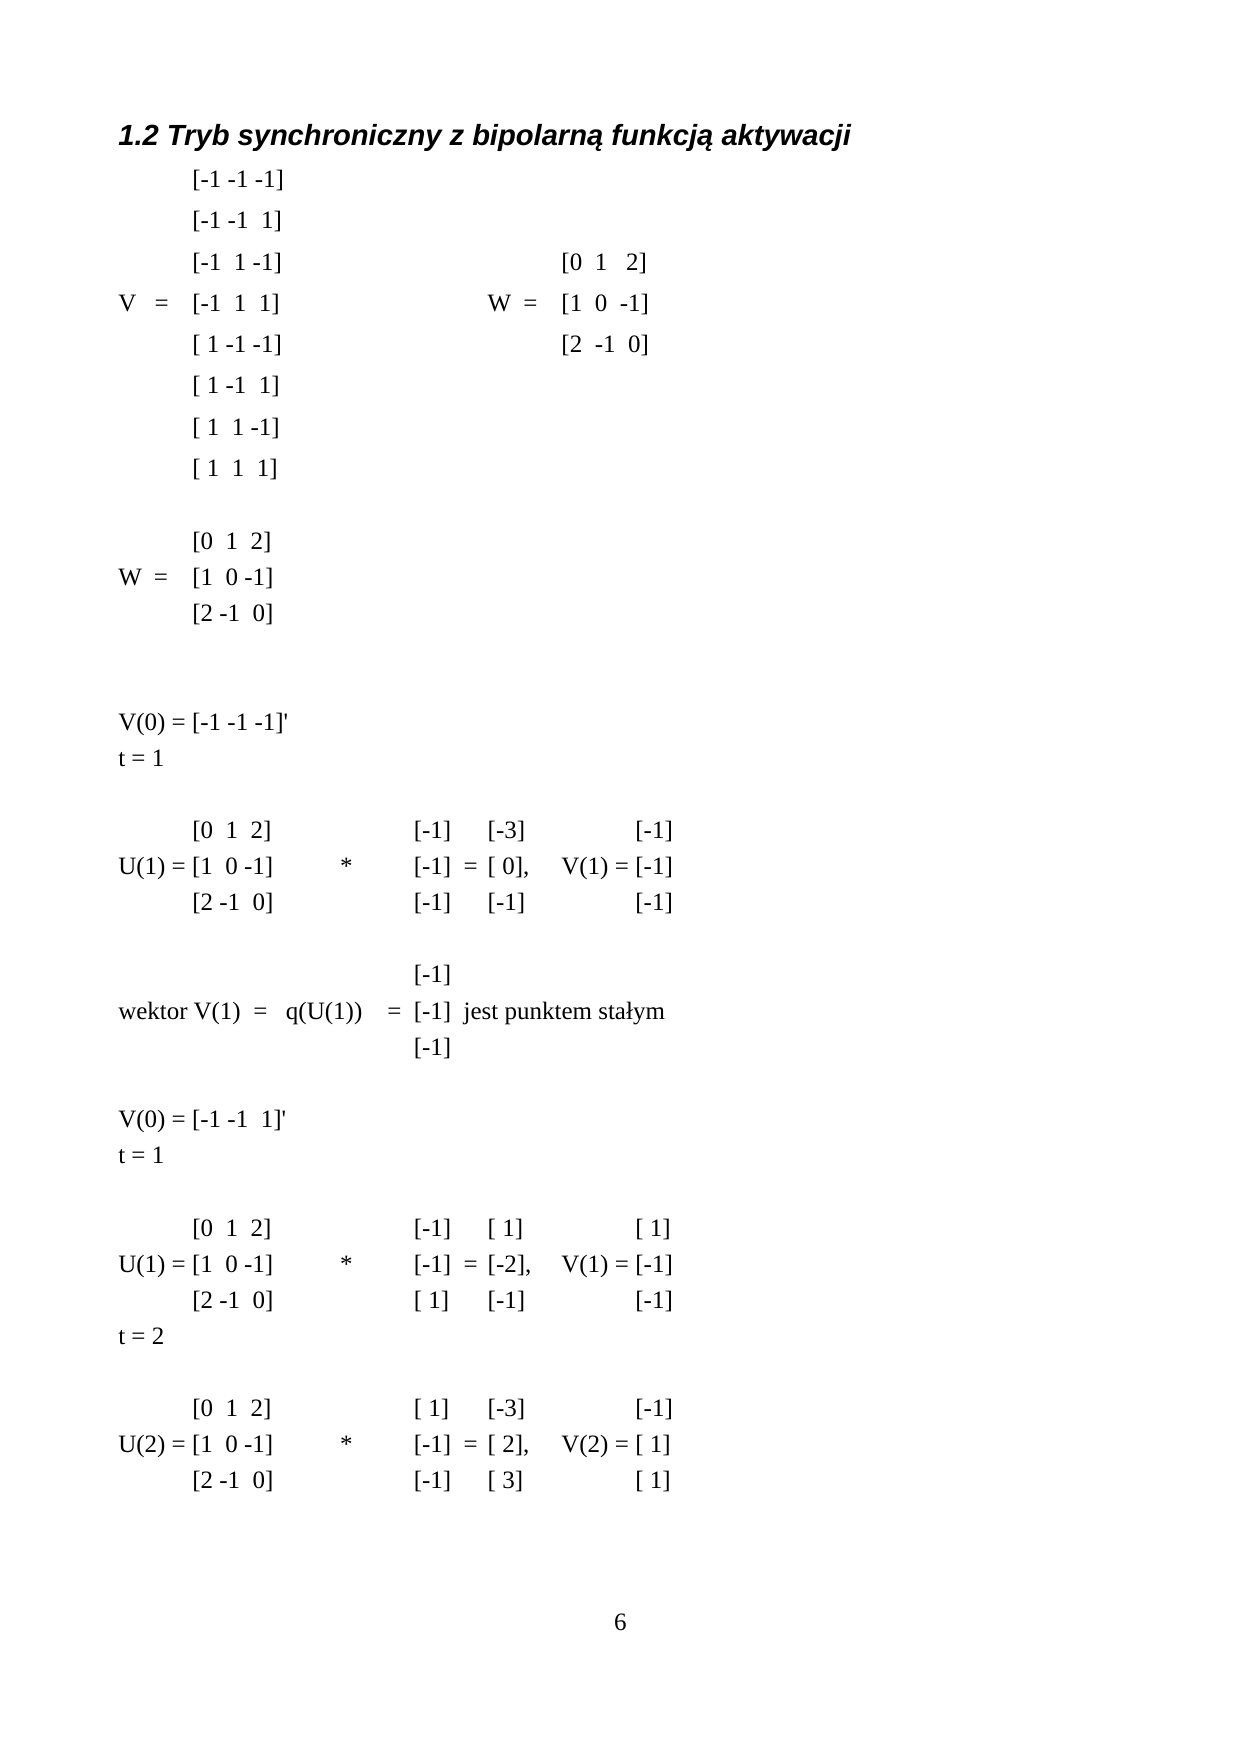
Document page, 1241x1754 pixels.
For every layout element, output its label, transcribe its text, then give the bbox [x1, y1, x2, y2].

text W = [1 0 -1] [118, 566, 1122, 590]
text [2 -1 0] [-1] [-1] [-1] [118, 892, 1122, 915]
text [0 1 2] [ 1] [-3] [-1] [118, 1398, 1122, 1421]
text t = 1 [118, 1145, 1122, 1168]
text [0 1 2] [-1] [-3] [-1] [118, 819, 1122, 843]
text U(2) = [1 0 -1] * [-1] = [ 2], V(2) = [ 1] [118, 1434, 1122, 1458]
subtitle 1.2 Tryb synchroniczny z bipolarną funkcją aktywacji [118, 118, 1122, 152]
text [2 -1 0] [118, 603, 1122, 626]
text [2 -1 0] [ 1] [-1] [-1] [118, 1289, 1122, 1313]
text [ 1 1 -1] [118, 412, 1122, 440]
text V(0) = [-1 -1 -1]' [118, 711, 1122, 735]
text [-1 1 -1] [0 1 2] [118, 247, 1122, 275]
text [0 1 2] [-1] [ 1] [ 1] [118, 1217, 1122, 1241]
text V = [-1 1 1] W = [1 0 -1] [118, 288, 1122, 317]
text [ 1 1 1] [118, 453, 1122, 482]
text t = 2 [118, 1326, 1122, 1349]
text U(1) = [1 0 -1] * [-1] = [-2], V(1) = [-1] [118, 1253, 1122, 1277]
text [-1 -1 -1] [118, 164, 1122, 193]
text [-1 -1 1] [118, 205, 1122, 234]
text [-1] [118, 1036, 1122, 1060]
text U(1) = [1 0 -1] * [-1] = [ 0], V(1) = [-1] [118, 856, 1122, 879]
text wektor V(1) = q(U(1)) = [-1] jest punktem stałym [118, 1000, 1122, 1024]
text t = 1 [118, 747, 1122, 771]
text V(0) = [-1 -1 1]' [118, 1109, 1122, 1132]
text [-1] [118, 964, 1122, 988]
text [2 -1 0] [-1] [ 3] [ 1] [118, 1470, 1122, 1494]
text [ 1 -1 -1] [2 -1 0] [118, 329, 1122, 358]
text [ 1 -1 1] [118, 370, 1122, 399]
text [0 1 2] [118, 530, 1122, 554]
